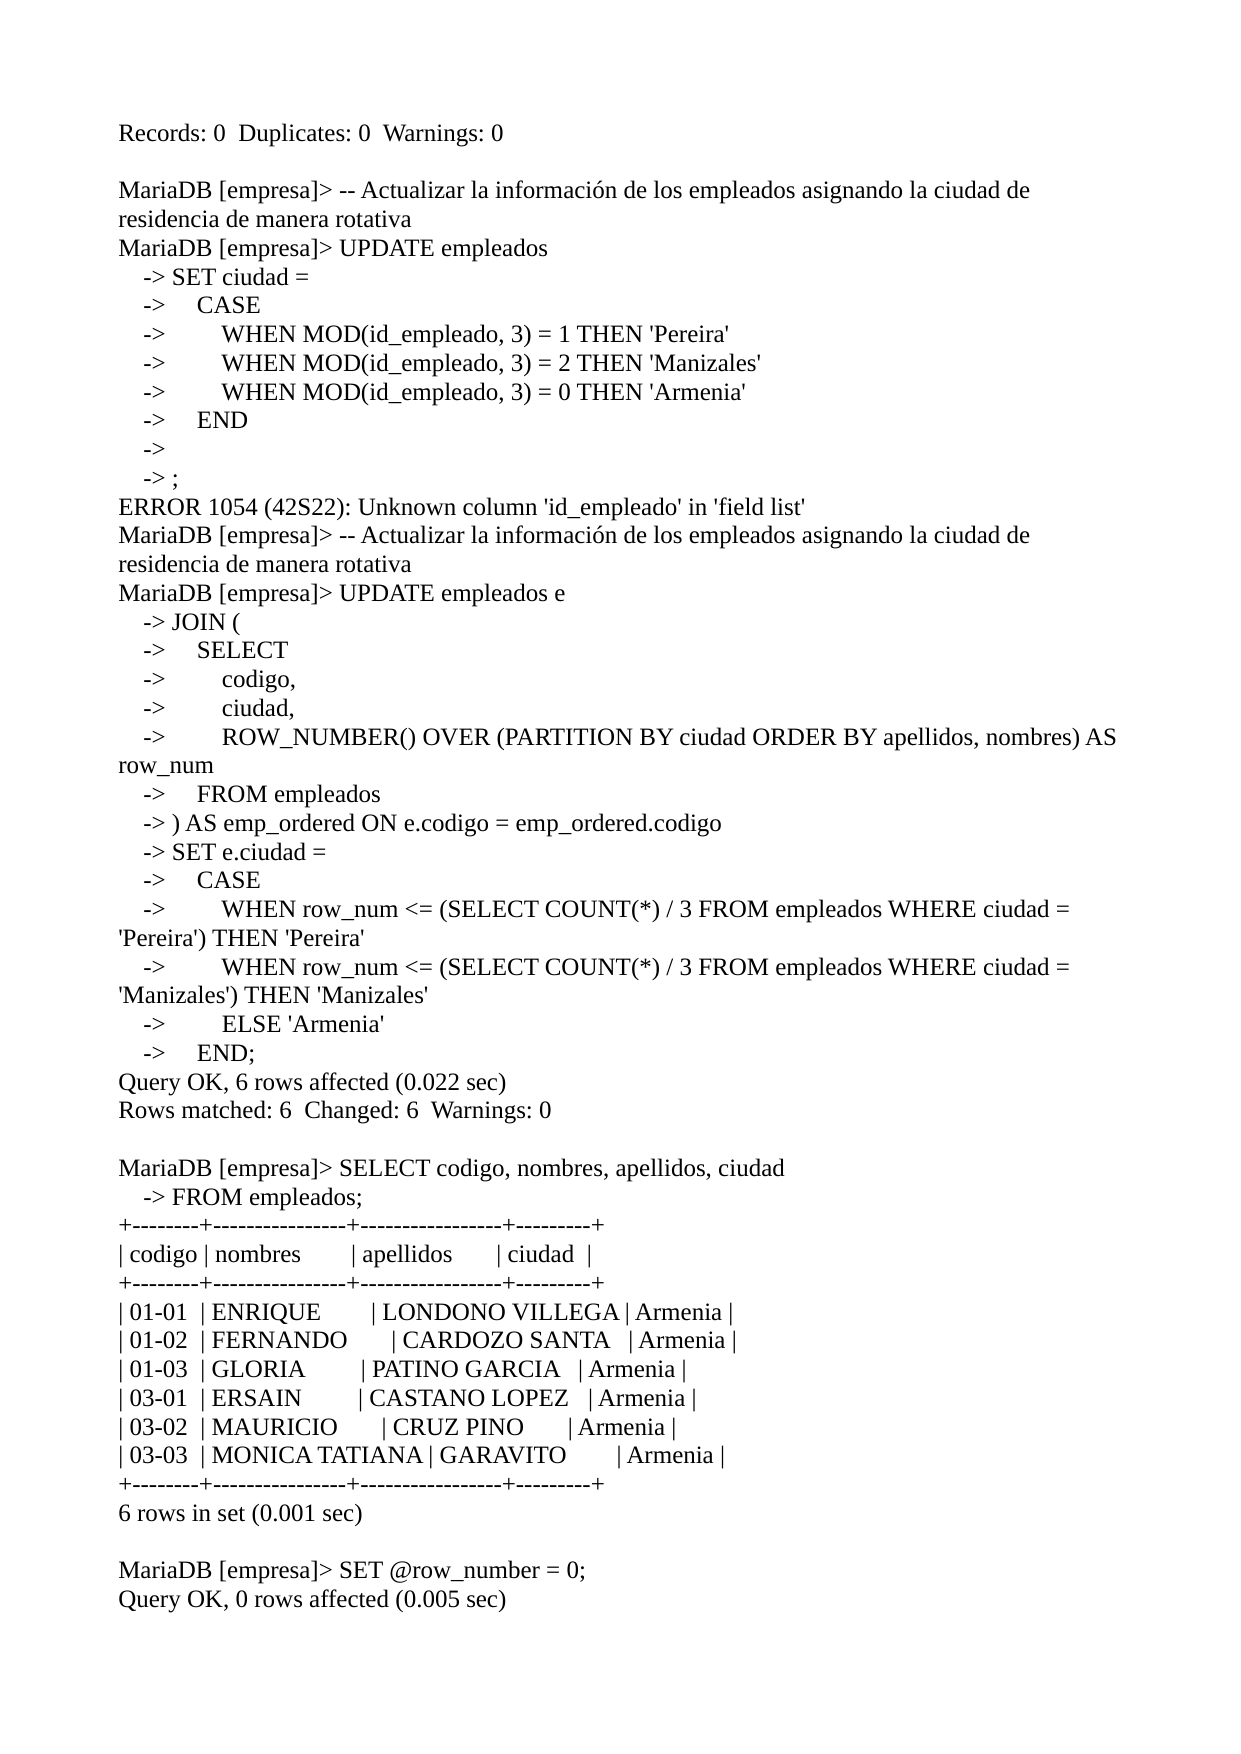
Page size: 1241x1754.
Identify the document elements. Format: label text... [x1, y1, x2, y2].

text Query OK, 6 rows affected (0.022 sec) [118, 1067, 1122, 1096]
text +--------+----------------+-----------------+---------+ [118, 1211, 1122, 1239]
text | 03-03 | MONICA TATIANA | GARAVITO | Armenia | [118, 1441, 1122, 1469]
text 6 rows in set (0.001 sec) [118, 1498, 1122, 1527]
text -> WHEN row_num <= (SELECT COUNT(*) / 3 FROM empleados WHERE ciudad = 'Pereira') THEN 'Pereira' [118, 894, 1122, 952]
text | 01-01 | ENRIQUE | LONDONO VILLEGA | Armenia | [118, 1297, 1122, 1326]
text | codigo | nombres | apellidos | ciudad | [118, 1239, 1122, 1268]
text MariaDB [empresa]> UPDATE empleados e [118, 578, 1122, 607]
text -> ) AS emp_ordered ON e.codigo = emp_ordered.codigo [118, 808, 1122, 837]
text Rows matched: 6 Changed: 6 Warnings: 0 [118, 1096, 1122, 1124]
text -> CASE [118, 291, 1122, 319]
text -> ; [118, 463, 1122, 492]
text MariaDB [empresa]> UPDATE empleados [118, 233, 1122, 262]
text -> ROW_NUMBER() OVER (PARTITION BY ciudad ORDER BY apellidos, nombres) AS row_num [118, 722, 1122, 779]
text +--------+----------------+-----------------+---------+ [118, 1268, 1122, 1297]
text -> WHEN MOD(id_empleado, 3) = 2 THEN 'Manizales' [118, 348, 1122, 377]
text -> SELECT [118, 636, 1122, 664]
text -> END; [118, 1038, 1122, 1067]
text -> JOIN ( [118, 607, 1122, 636]
text +--------+----------------+-----------------+---------+ [118, 1469, 1122, 1498]
text Query OK, 0 rows affected (0.005 sec) [118, 1584, 1122, 1613]
text | 03-01 | ERSAIN | CASTANO LOPEZ | Armenia | [118, 1383, 1122, 1412]
text MariaDB [empresa]> -- Actualizar la información de los empleados asignando la ciudad de residencia de manera rotativa [118, 176, 1122, 233]
text -> ELSE 'Armenia' [118, 1009, 1122, 1038]
text MariaDB [empresa]> SELECT codigo, nombres, apellidos, ciudad [118, 1153, 1122, 1182]
text MariaDB [empresa]> -- Actualizar la información de los empleados asignando la ciudad de residencia de manera rotativa [118, 521, 1122, 578]
text | 01-03 | GLORIA | PATINO GARCIA | Armenia | [118, 1354, 1122, 1383]
text -> WHEN MOD(id_empleado, 3) = 1 THEN 'Pereira' [118, 319, 1122, 348]
text -> CASE [118, 866, 1122, 894]
text -> WHEN MOD(id_empleado, 3) = 0 THEN 'Armenia' [118, 377, 1122, 406]
text -> SET e.ciudad = [118, 837, 1122, 866]
text | 03-02 | MAURICIO | CRUZ PINO | Armenia | [118, 1412, 1122, 1441]
text -> WHEN row_num <= (SELECT COUNT(*) / 3 FROM empleados WHERE ciudad = 'Manizales') THEN 'Manizales' [118, 952, 1122, 1009]
text -> codigo, [118, 664, 1122, 693]
text -> [118, 434, 1122, 463]
text -> SET ciudad = [118, 262, 1122, 291]
text Records: 0 Duplicates: 0 Warnings: 0 [118, 118, 1122, 147]
text -> FROM empleados; [118, 1182, 1122, 1211]
text ERROR 1054 (42S22): Unknown column 'id_empleado' in 'field list' [118, 492, 1122, 521]
text MariaDB [empresa]> SET @row_number = 0; [118, 1556, 1122, 1584]
text -> FROM empleados [118, 779, 1122, 808]
text -> END [118, 406, 1122, 434]
text | 01-02 | FERNANDO | CARDOZO SANTA | Armenia | [118, 1326, 1122, 1354]
text -> ciudad, [118, 693, 1122, 722]
